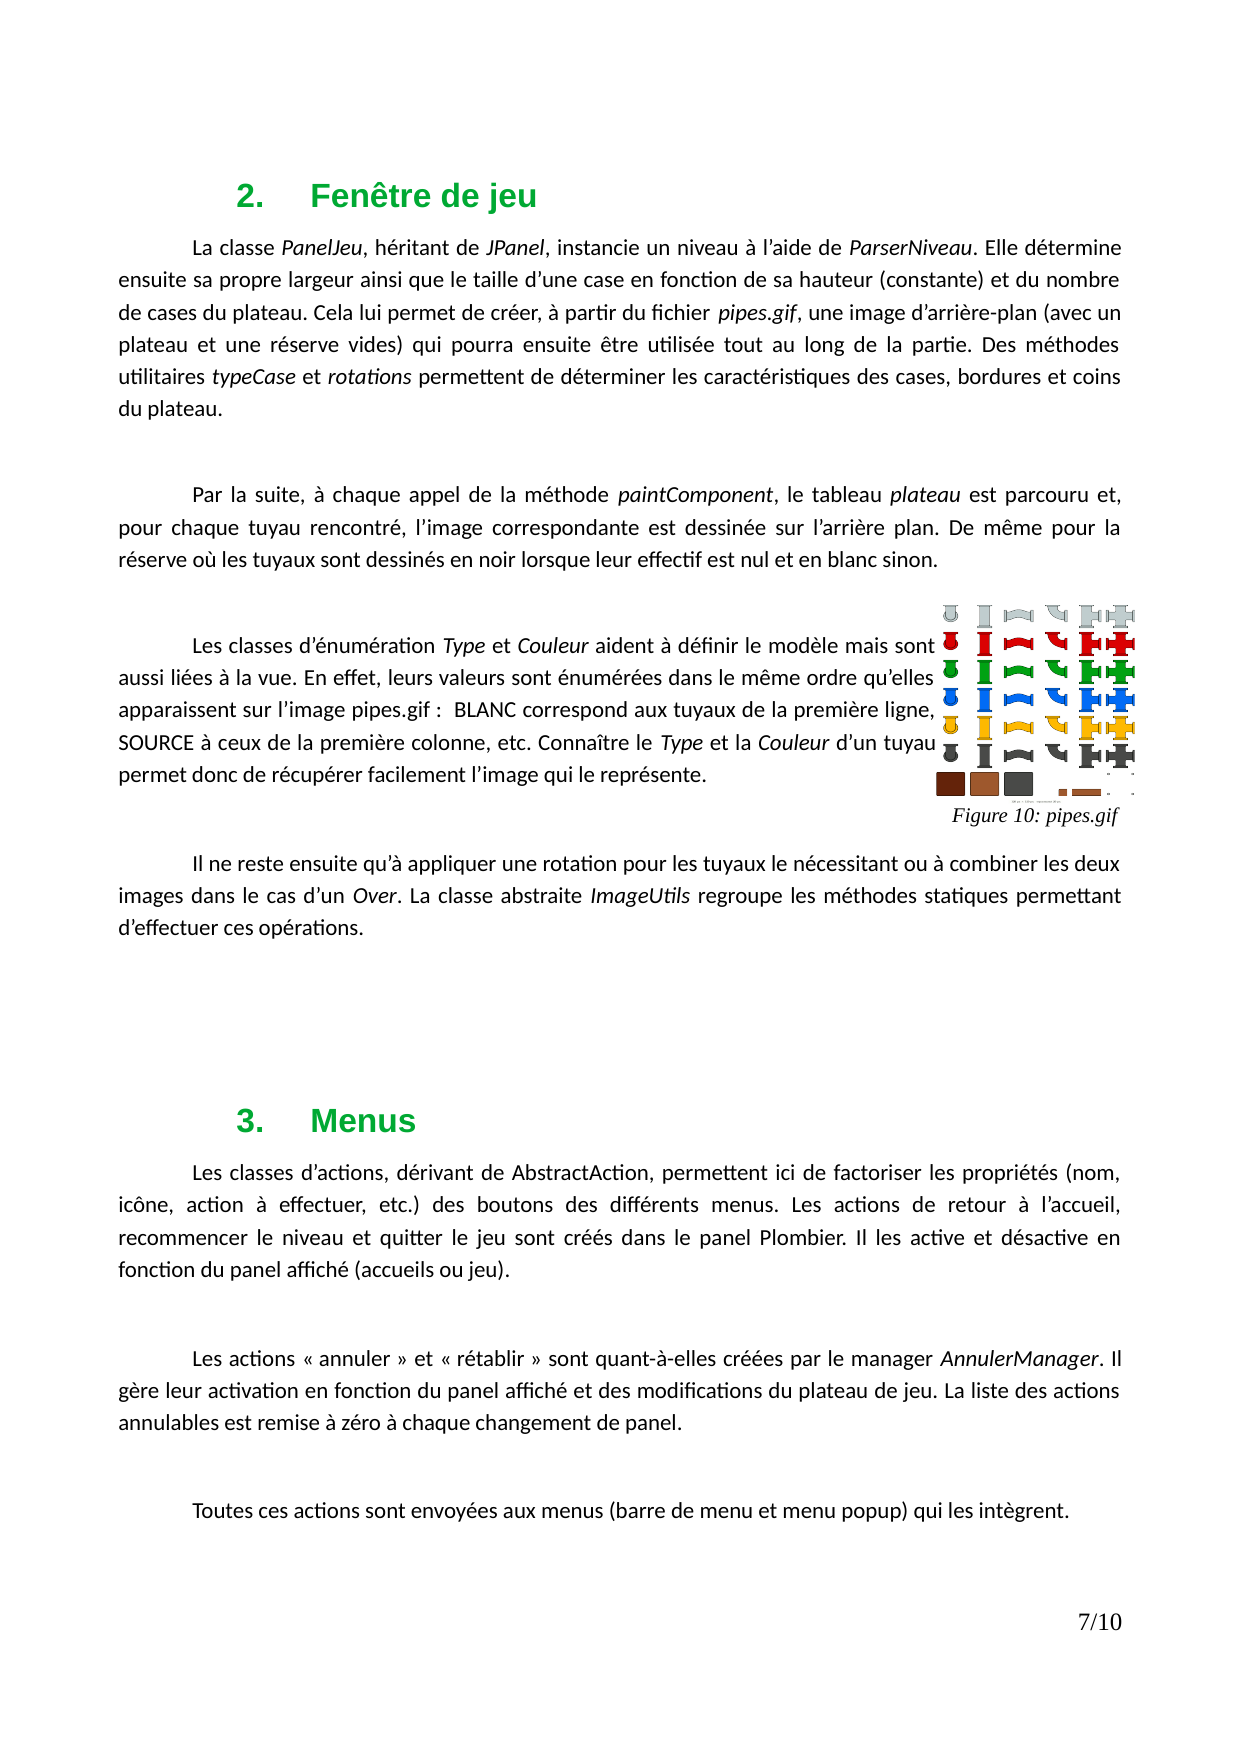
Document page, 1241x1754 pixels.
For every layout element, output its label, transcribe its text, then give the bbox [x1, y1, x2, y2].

text Figure 10: pipes.gif [936, 804, 1135, 827]
text Les classes d’actions, dérivant de AbstractAction, permettent ici de factoriser les propriétés (nom, icône, action à effectuer, etc.) des boutons des différents menus. Les actions de retour à l’accueil, recommencer le niveau et quitter le jeu sont créés dans le panel Plombier. Il les active et désactive en fonction du panel affiché (accueils ou jeu). [118, 1158, 1122, 1283]
picture [936, 605, 1135, 804]
text Par la suite, à chaque appel de la méthode paintComponent, le tableau plateau est parcouru et, pour chaque tuyau rencontré, l’image correspondante est dessinée sur l’arrière plan. De même pour la réserve où les tuyaux sont dessinés en noir lorsque leur effectif est nul et en blanc sinon. [118, 481, 1122, 573]
text La classe PanelJeu, héritant de JPanel, instancie un niveau à l’aide de ParserNiveau. Elle détermine ensuite sa propre largeur ainsi que le taille d’une case en fonction de sa hauteur (constante) et du nombre de cases du plateau. Cela lui permet de créer, à partir du fichier pipes.gif, une image d’arrière-plan (avec un plateau et une réserve vides) qui pourra ensuite être utilisée tout au long de la partie. Des méthodes utilitaires typeCase et rotations permettent de déterminer les caractéristiques des cases, bordures et coins du plateau. [118, 233, 1122, 422]
subtitle Menus [236, 1101, 1122, 1140]
text Toutes ces actions sont envoyées aux menus (barre de menu et menu popup) qui les intègrent. [118, 1496, 1122, 1524]
text Les actions « annuler » et « rétablir » sont quant-à-elles créées par le manager AnnulerManager. Il gère leur activation en fonction du panel affiché et des modifications du plateau de jeu. La liste des actions annulables est remise à zéro à chaque changement de panel. [118, 1344, 1122, 1436]
text Il ne reste ensuite qu’à appliquer une rotation pour les tuyaux le nécessitant ou à combiner les deux images dans le cas d’un Over. La classe abstraite ImageUtils regroupe les méthodes statiques permettant d’effectuer ces opérations. [118, 849, 1122, 941]
text Les classes d’énumération Type et Couleur aident à définir le modèle mais sont aussi liées à la vue. En effet, leurs valeurs sont énumérées dans le même ordre qu’elles apparaissent sur l’image pipes.gif : BLANC correspond aux tuyaux de la première ligne, SOURCE à ceux de la première colonne, etc. Connaître le Type et la Couleur d’un tuyau permet donc de récupérer facilement l’image qui le représente. [118, 631, 936, 788]
subtitle Fenêtre de jeu [236, 176, 1122, 215]
